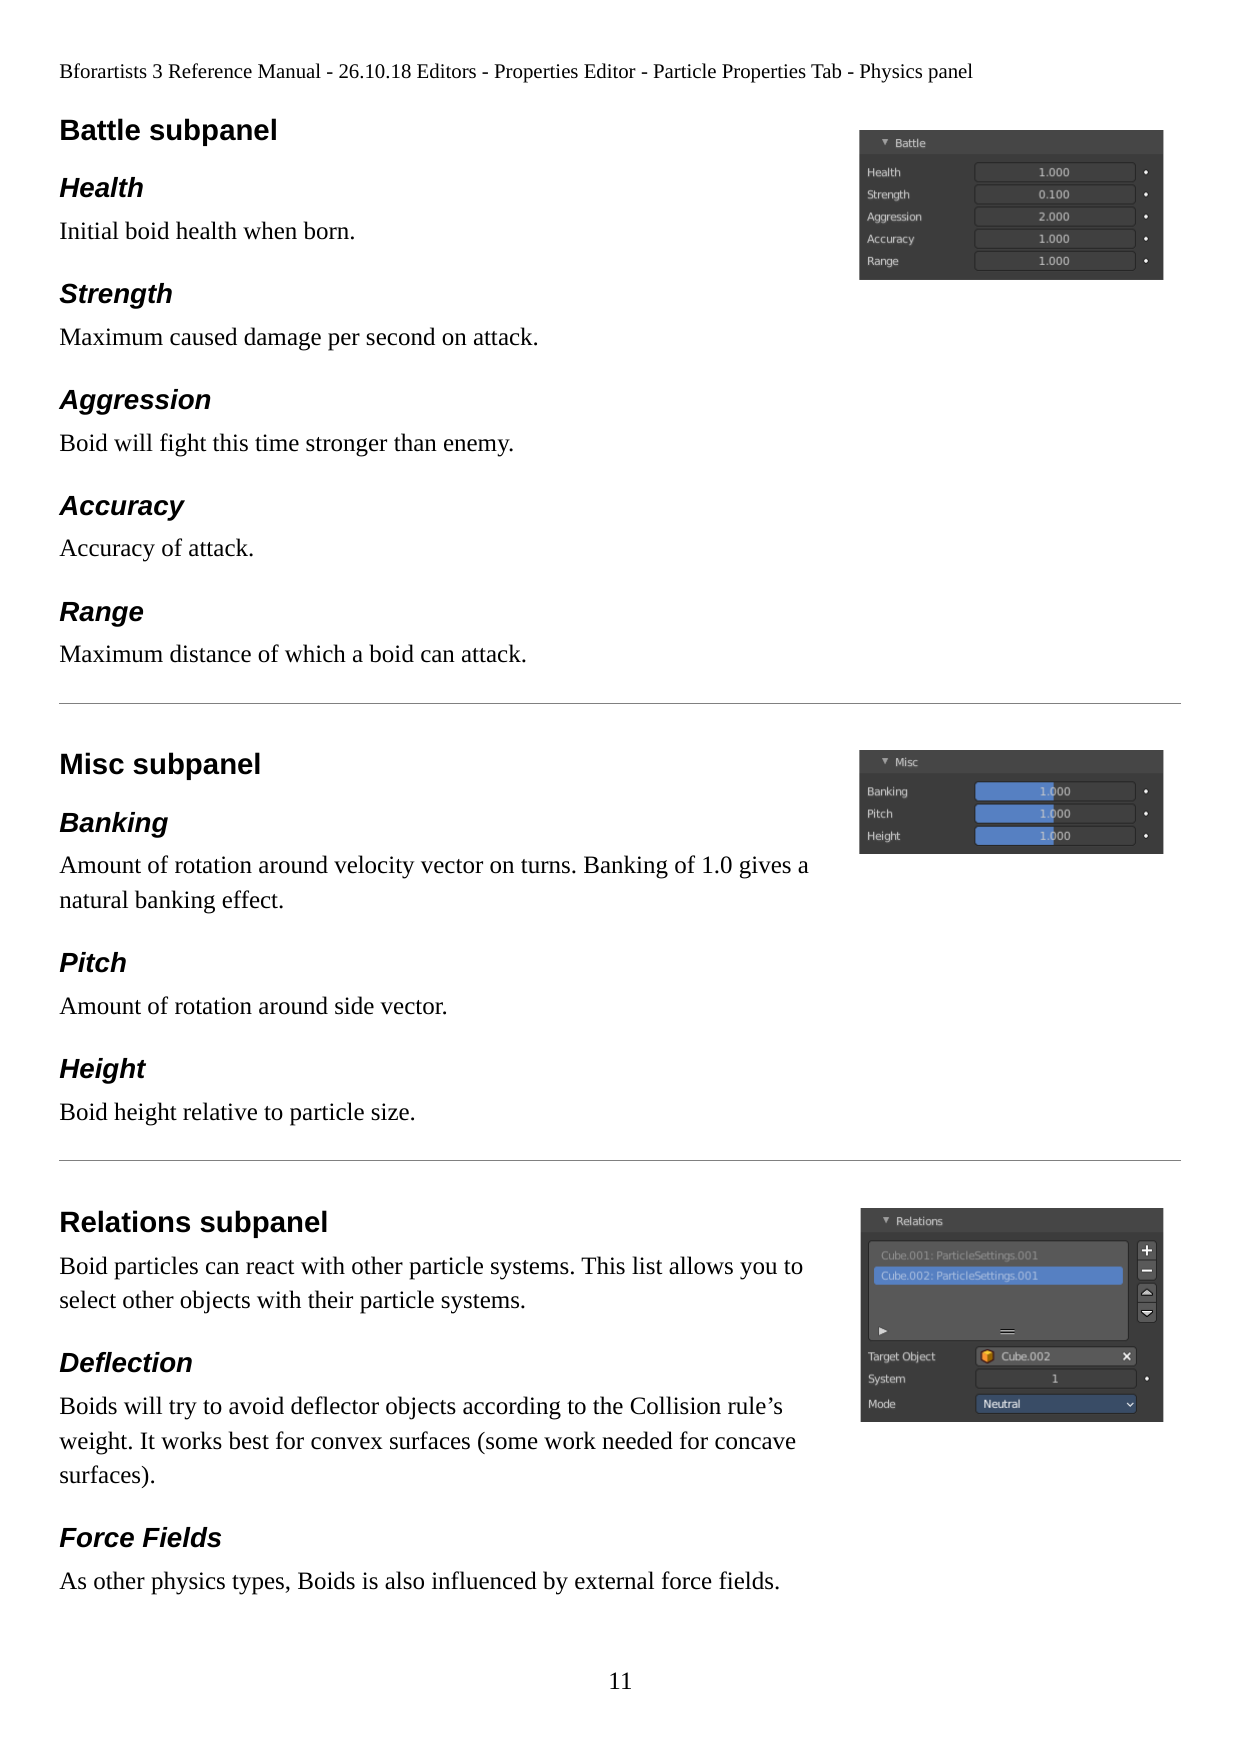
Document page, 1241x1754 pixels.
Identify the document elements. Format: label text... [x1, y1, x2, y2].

text Amount of rotation around velocity vector on turns. Banking of 1.0 gives a natural banking effect. [59, 850, 1181, 914]
subtitle Misc subpanel [59, 747, 1181, 781]
subtitle Relations subpanel [59, 1204, 1181, 1238]
subtitle Accuracy [59, 489, 1181, 521]
subtitle Health [59, 171, 859, 203]
text Boid height relative to particle size. [59, 1097, 1181, 1126]
picture [859, 750, 1164, 854]
subtitle [1164, 171, 1181, 203]
text Initial boid health when born. [59, 216, 859, 244]
text Amount of rotation around side vector. [59, 991, 1181, 1019]
picture [860, 1208, 1164, 1422]
subtitle Aggression [59, 383, 1181, 415]
text As other physics types, Boids is also influenced by external force fields. [59, 1566, 1181, 1595]
subtitle [1164, 806, 1181, 838]
subtitle Height [59, 1052, 1181, 1084]
text Maximum distance of which a boid can attack. [59, 639, 1181, 668]
text Maximum caused damage per second on attack. [59, 322, 1181, 350]
subtitle Pitch [59, 946, 1181, 978]
subtitle Banking [59, 806, 859, 838]
subtitle Strength [59, 277, 1181, 309]
subtitle Battle subpanel [59, 113, 1181, 146]
text Boid will fight this time stronger than enemy. [59, 428, 1181, 456]
subtitle Range [59, 595, 1181, 627]
subtitle Force Fields [59, 1522, 1181, 1554]
text Boid particles can react with other particle systems. This list allows you to select other objects with their particle systems. [59, 1251, 860, 1314]
text Boids will try to avoid deflector objects according to the Collision rule’s weight. It works best for convex surfaces (some work needed for concave surfaces). [59, 1391, 1181, 1489]
subtitle Deflection [59, 1347, 860, 1379]
text Accuracy of attack. [59, 533, 1181, 562]
subtitle [1164, 1347, 1181, 1379]
picture [859, 130, 1164, 280]
